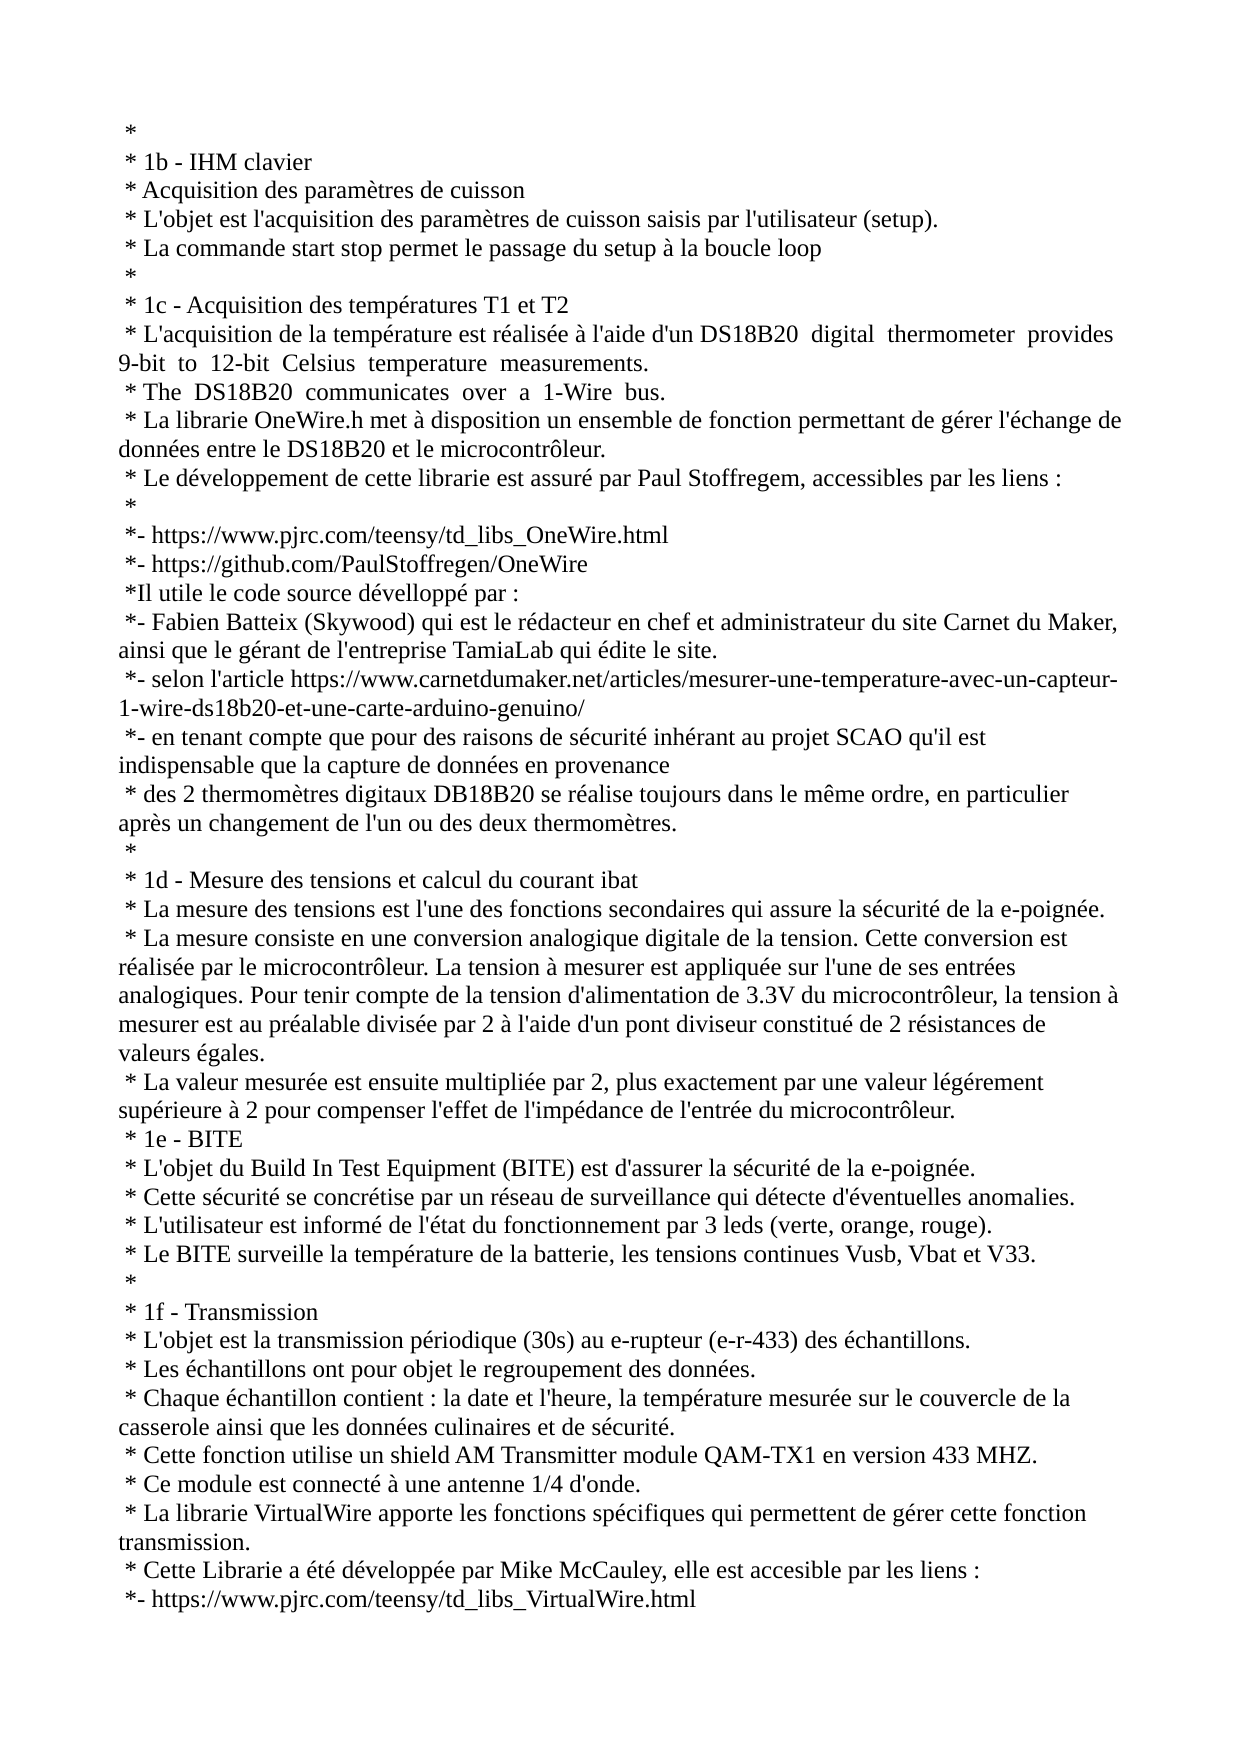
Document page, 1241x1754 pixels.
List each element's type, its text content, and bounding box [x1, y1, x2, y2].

text * [118, 1268, 1122, 1297]
text * 1c - Acquisition des températures T1 et T2 [118, 291, 1122, 319]
text * [118, 118, 1122, 147]
text *- en tenant compte que pour des raisons de sécurité inhérant au projet SCAO qu'il est indispensable que la capture de données en provenance [118, 722, 1122, 779]
text * [118, 837, 1122, 866]
text * L'objet est la transmission périodique (30s) au e-rupteur (e-r-433) des échantillons. [118, 1326, 1122, 1354]
text *- selon l'article https://www.carnetdumaker.net/articles/mesurer-une-temperature-avec-un-capteur-1-wire-ds18b20-et-une-carte-arduino-genuino/ [118, 664, 1122, 722]
text * La commande start stop permet le passage du setup à la boucle loop [118, 233, 1122, 262]
text * Chaque échantillon contient : la date et l'heure, la température mesurée sur le couvercle de la casserole ainsi que les données culinaires et de sécurité. [118, 1383, 1122, 1441]
text * Cette fonction utilise un shield AM Transmitter module QAM-TX1 en version 433 MHZ. [118, 1441, 1122, 1469]
text * 1e - BITE [118, 1124, 1122, 1153]
text *- Fabien Batteix (Skywood) qui est le rédacteur en chef et administrateur du site Carnet du Maker, ainsi que le gérant de l'entreprise TamiaLab qui édite le site. [118, 607, 1122, 664]
text *- https://github.com/PaulStoffregen/OneWire [118, 549, 1122, 578]
text * Cette sécurité se concrétise par un réseau de surveillance qui détecte d'éventuelles anomalies. [118, 1182, 1122, 1211]
text * 1f - Transmission [118, 1297, 1122, 1326]
text * [118, 492, 1122, 521]
text * L'acquisition de la température est réalisée à l'aide d'un DS18B20 digital thermometer provides 9-bit to 12-bit Celsius temperature measurements. [118, 319, 1122, 377]
text * L'utilisateur est informé de l'état du fonctionnement par 3 leds (verte, orange, rouge). [118, 1211, 1122, 1239]
text * Cette Librarie a été développée par Mike McCauley, elle est accesible par les liens : [118, 1556, 1122, 1584]
text * La mesure des tensions est l'une des fonctions secondaires qui assure la sécurité de la e-poignée. [118, 894, 1122, 923]
text *- https://www.pjrc.com/teensy/td_libs_OneWire.html [118, 521, 1122, 549]
text * 1d - Mesure des tensions et calcul du courant ibat [118, 866, 1122, 894]
text * L'objet est l'acquisition des paramètres de cuisson saisis par l'utilisateur (setup). [118, 204, 1122, 233]
text *- https://www.pjrc.com/teensy/td_libs_VirtualWire.html [118, 1584, 1122, 1613]
text * des 2 thermomètres digitaux DB18B20 se réalise toujours dans le même ordre, en particulier après un changement de l'un ou des deux thermomètres. [118, 779, 1122, 837]
text * La librarie OneWire.h met à disposition un ensemble de fonction permettant de gérer l'échange de données entre le DS18B20 et le microcontrôleur. [118, 406, 1122, 463]
text * Les échantillons ont pour objet le regroupement des données. [118, 1354, 1122, 1383]
text * La mesure consiste en une conversion analogique digitale de la tension. Cette conversion est réalisée par le microcontrôleur. La tension à mesurer est appliquée sur l'une de ses entrées analogiques. Pour tenir compte de la tension d'alimentation de 3.3V du microcontrôleur, la tension à mesurer est au préalable divisée par 2 à l'aide d'un pont diviseur constitué de 2 résistances de valeurs égales. [118, 923, 1122, 1067]
text * La valeur mesurée est ensuite multipliée par 2, plus exactement par une valeur légérement supérieure à 2 pour compenser l'effet de l'impédance de l'entrée du microcontrôleur. [118, 1067, 1122, 1124]
text * Ce module est connecté à une antenne 1/4 d'onde. [118, 1469, 1122, 1498]
text * [118, 262, 1122, 291]
text * La librarie VirtualWire apporte les fonctions spécifiques qui permettent de gérer cette fonction transmission. [118, 1498, 1122, 1556]
text * Acquisition des paramètres de cuisson [118, 176, 1122, 204]
text * Le développement de cette librarie est assuré par Paul Stoffregem, accessibles par les liens : [118, 463, 1122, 492]
text * 1b - IHM clavier [118, 147, 1122, 176]
text * The DS18B20 communicates over a 1-Wire bus. [118, 377, 1122, 406]
text * L'objet du Build In Test Equipment (BITE) est d'assurer la sécurité de la e-poignée. [118, 1153, 1122, 1182]
text *Il utile le code source dévelloppé par : [118, 578, 1122, 607]
text * Le BITE surveille la température de la batterie, les tensions continues Vusb, Vbat et V33. [118, 1239, 1122, 1268]
